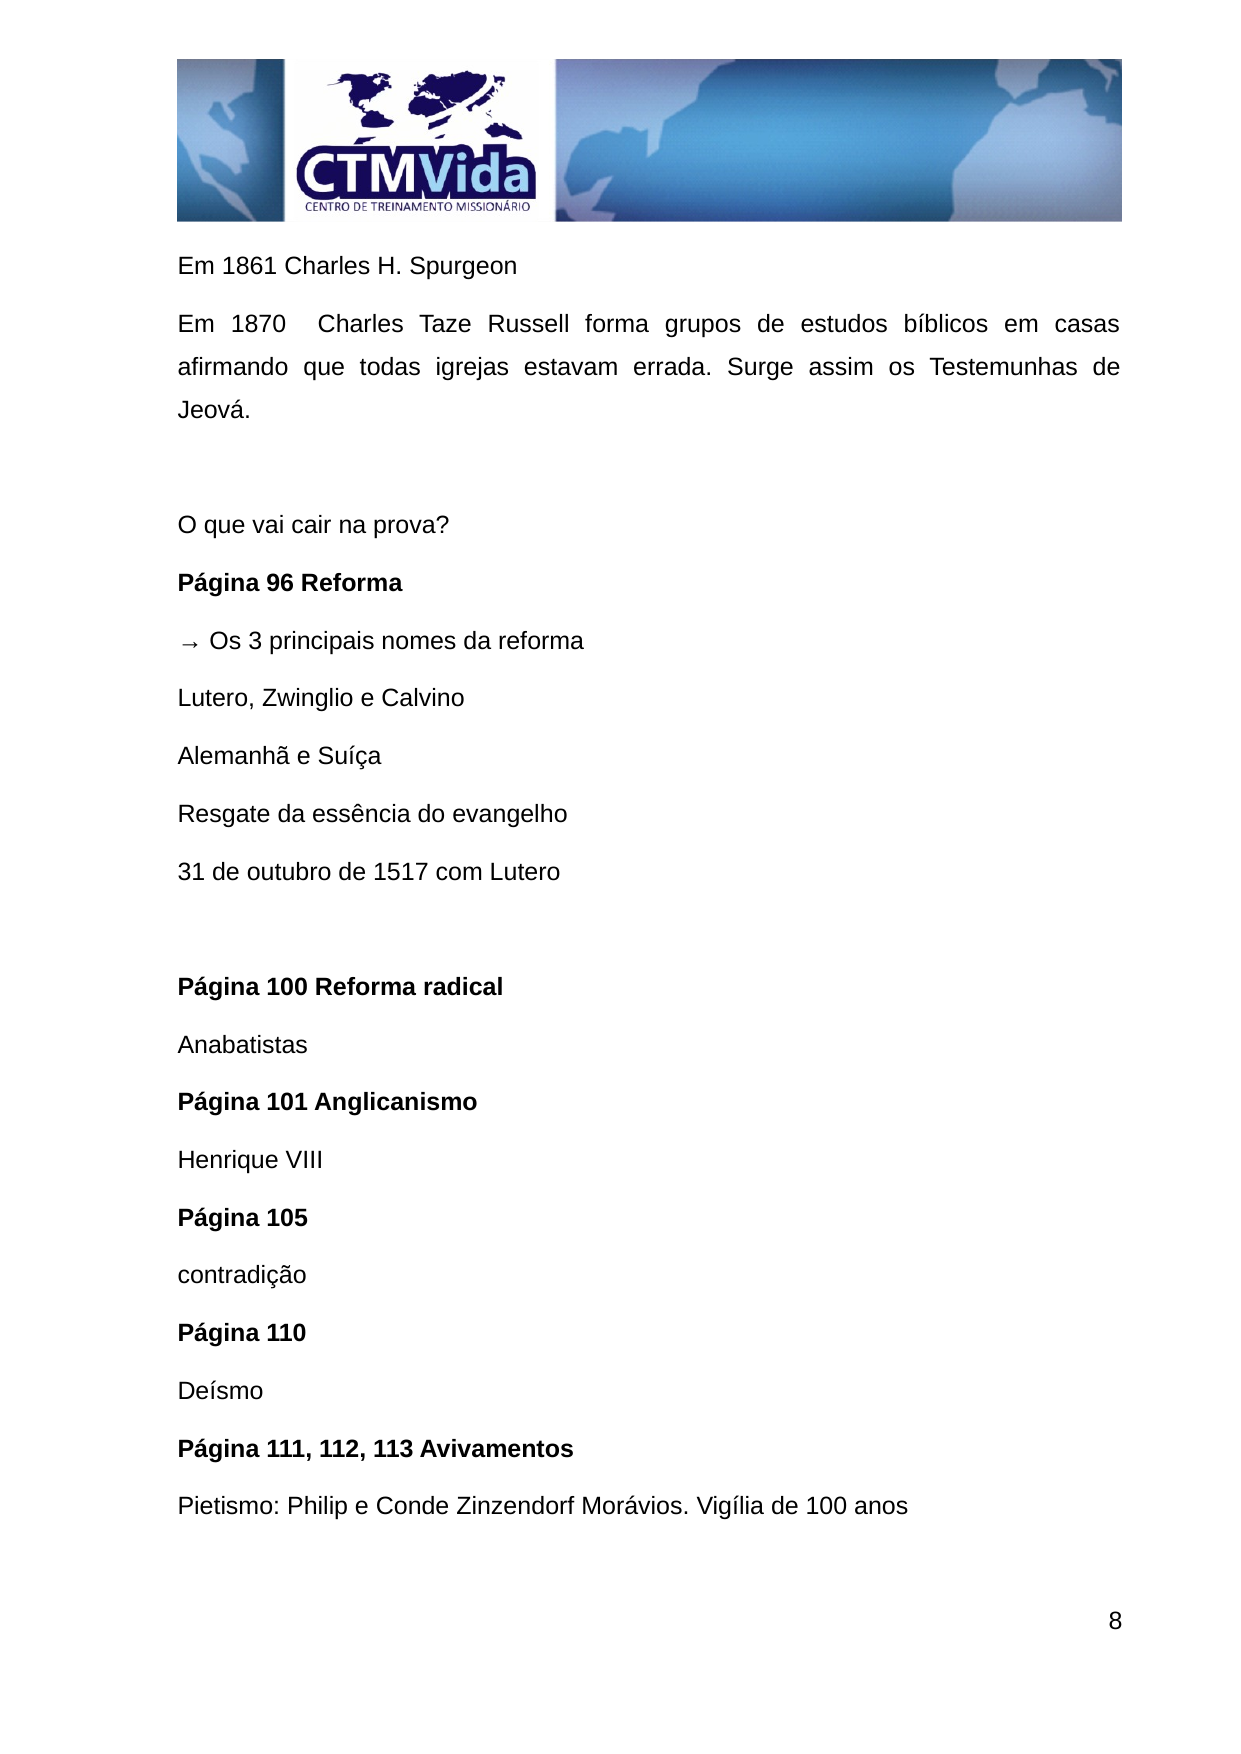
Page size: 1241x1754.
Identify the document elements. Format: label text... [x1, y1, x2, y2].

text Henrique VIII [177, 1145, 1122, 1174]
text Lutero, Zwinglio e Calvino [177, 683, 1122, 712]
text Página 96 Reforma [177, 568, 1122, 597]
text O que vai cair na prova? [177, 510, 1122, 539]
text Anabatistas [177, 1030, 1122, 1058]
text Página 111, 112, 113 Avivamentos [177, 1434, 1122, 1462]
text 31 de outubro de 1517 com Lutero [177, 857, 1122, 885]
text Pietismo: Philip e Conde Zinzendorf Morávios. Vigília de 100 anos [177, 1491, 1122, 1520]
text contradição [177, 1261, 1122, 1289]
text Página 110 [177, 1318, 1122, 1347]
text Página 105 [177, 1203, 1122, 1232]
text Página 101 Anglicanismo [177, 1087, 1122, 1116]
picture [177, 59, 1122, 222]
text Em 1870 Charles Taze Russell forma grupos de estudos bíblicos em casas afirmando que todas igrejas estavam errada. Surge assim os Testemunhas de Jeová. [177, 309, 1122, 424]
text Em 1861 Charles H. Spurgeon [177, 251, 1122, 280]
text Deísmo [177, 1376, 1122, 1405]
text Resgate da essência do evangelho [177, 799, 1122, 828]
text Página 100 Reforma radical [177, 972, 1122, 1001]
text → Os 3 principais nomes da reforma [177, 626, 1122, 654]
text Alemanhã e Suíça [177, 741, 1122, 770]
